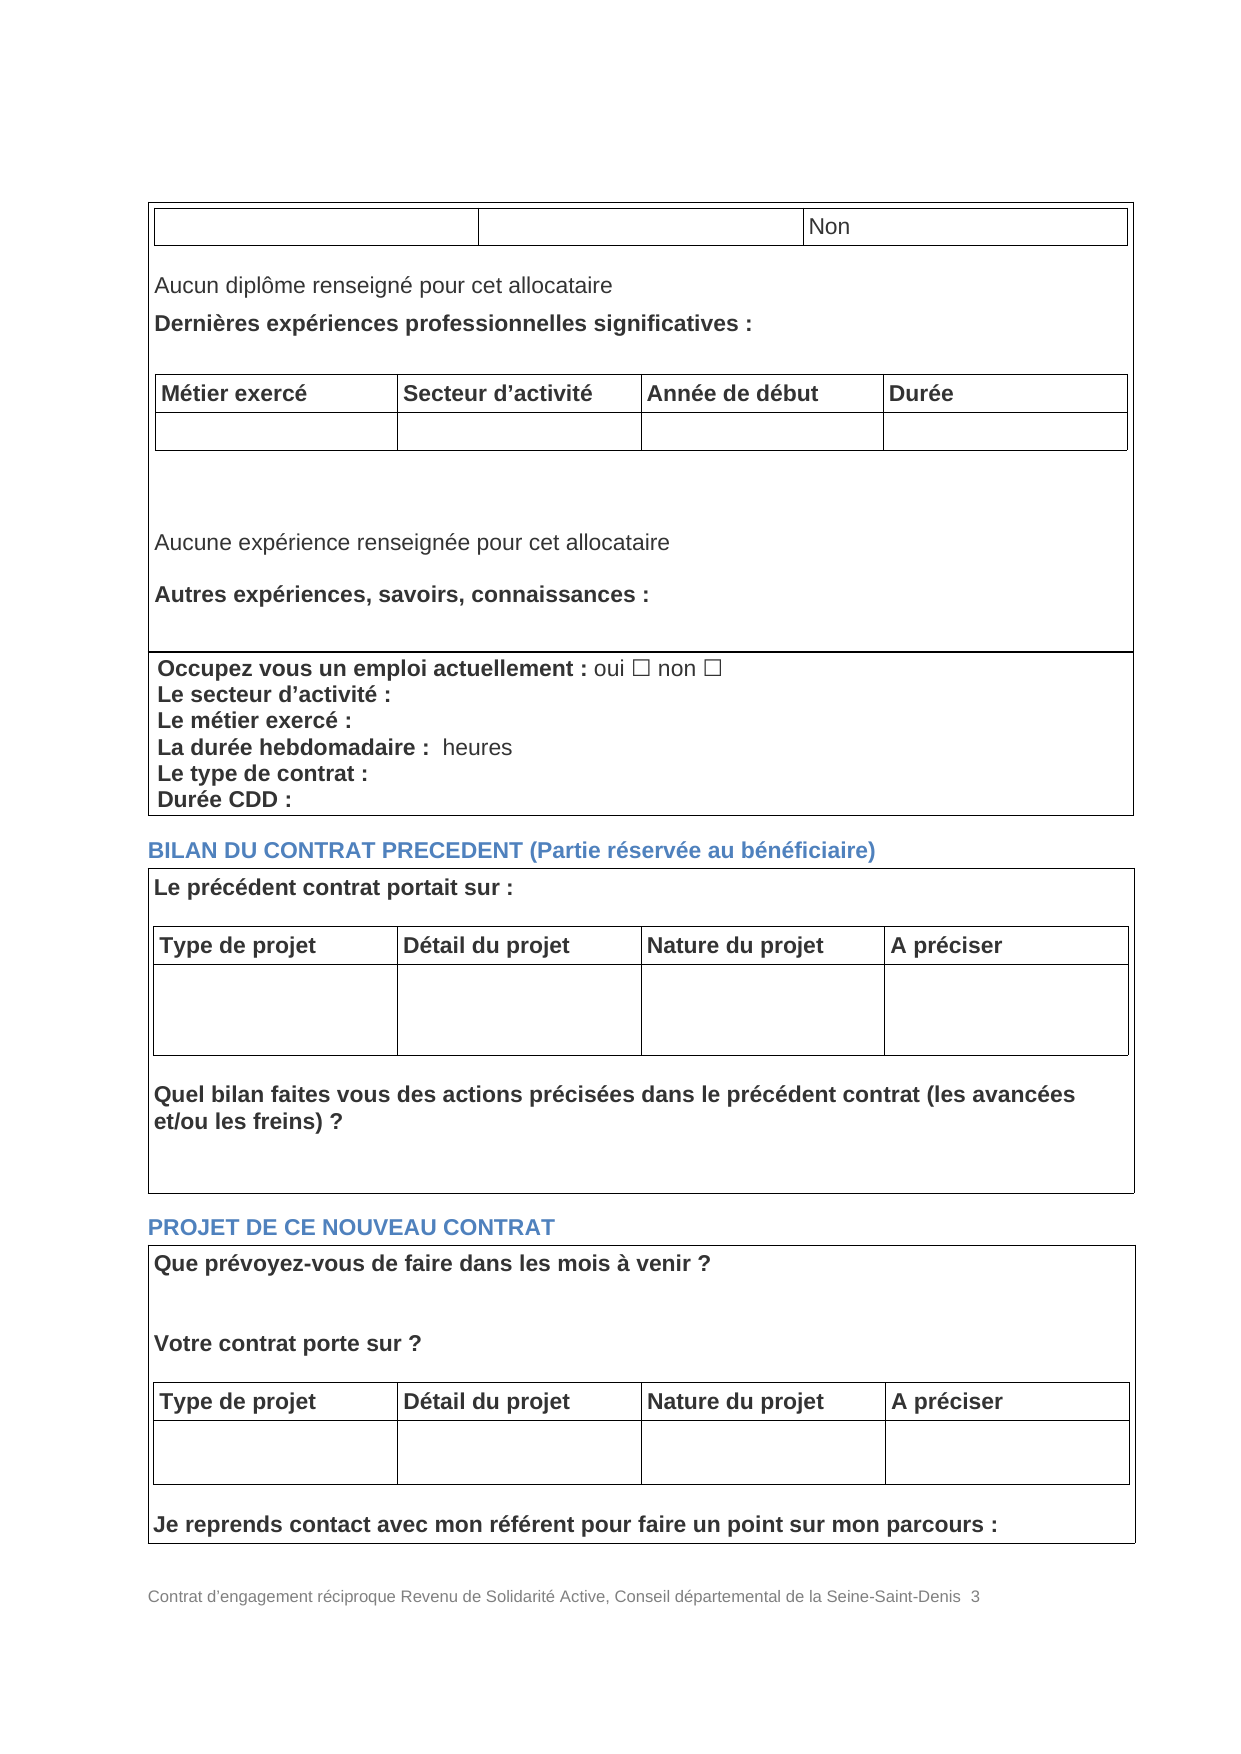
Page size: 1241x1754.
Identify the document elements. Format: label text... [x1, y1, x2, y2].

table_header Secteur d’activité [398, 375, 641, 412]
text Le métier exercé : [149, 704, 1133, 731]
table_cell [642, 413, 883, 449]
table_header Détail du projet [398, 927, 641, 964]
table_header Nature du projet [642, 1383, 885, 1420]
table_header Métier exercé [156, 375, 397, 412]
table_cell [155, 209, 478, 245]
table_header Type de projet [154, 1383, 397, 1420]
table_header Le précédent contrat portait sur : Quel bilan faites vous des actions précisées dans le précédent contrat (les avancées et/ou les freins) ? [149, 869, 1134, 1192]
table_cell [149, 614, 1133, 651]
table_header Que prévoyez-vous de faire dans les mois à venir ? Votre contrat porte sur ? Je reprends contact avec mon référent pour faire un point sur mon parcours : [149, 1246, 1135, 1543]
table_cell Non [804, 209, 1127, 245]
table_header Année de début [642, 375, 883, 412]
table_cell [154, 965, 397, 1055]
text Occupez vous un emploi actuellement : oui ☐ non ☐ [149, 653, 1133, 678]
table_header A préciser [885, 927, 1128, 964]
text La durée hebdomadaire : heures [149, 731, 1133, 757]
text Le secteur d’activité : [149, 678, 1133, 704]
table_header Nature du projet [642, 927, 884, 964]
table_cell [642, 965, 884, 1055]
table_cell [398, 413, 641, 449]
text Durée CDD : [149, 783, 1133, 815]
table_cell [398, 965, 641, 1055]
table_cell [479, 209, 803, 245]
table_cell [154, 1421, 397, 1484]
table_header A préciser [886, 1383, 1129, 1420]
table_header Détail du projet [398, 1383, 641, 1420]
table_header Aucun diplôme renseigné pour cet allocataire [149, 203, 1133, 304]
table_cell [642, 1421, 885, 1484]
table_cell [156, 413, 397, 449]
table_cell [398, 1421, 641, 1484]
table_cell [884, 413, 1127, 449]
table_cell Dernières expériences professionnelles significatives : [149, 304, 1133, 342]
table_header Durée [884, 375, 1127, 412]
table_cell [885, 965, 1128, 1055]
subtitle PROJET DE CE NOUVEAU CONTRAT [148, 1213, 1134, 1240]
table_cell [886, 1421, 1129, 1484]
text Le type de contrat : [149, 757, 1133, 783]
subtitle BILAN DU CONTRAT PRECEDENT (Partie réservée au bénéficiaire) [148, 837, 1134, 863]
table_header Type de projet [154, 927, 397, 964]
table_cell Aucune expérience renseignée pour cet allocataire Autres expériences, savoirs, connaissances : [149, 342, 1133, 613]
